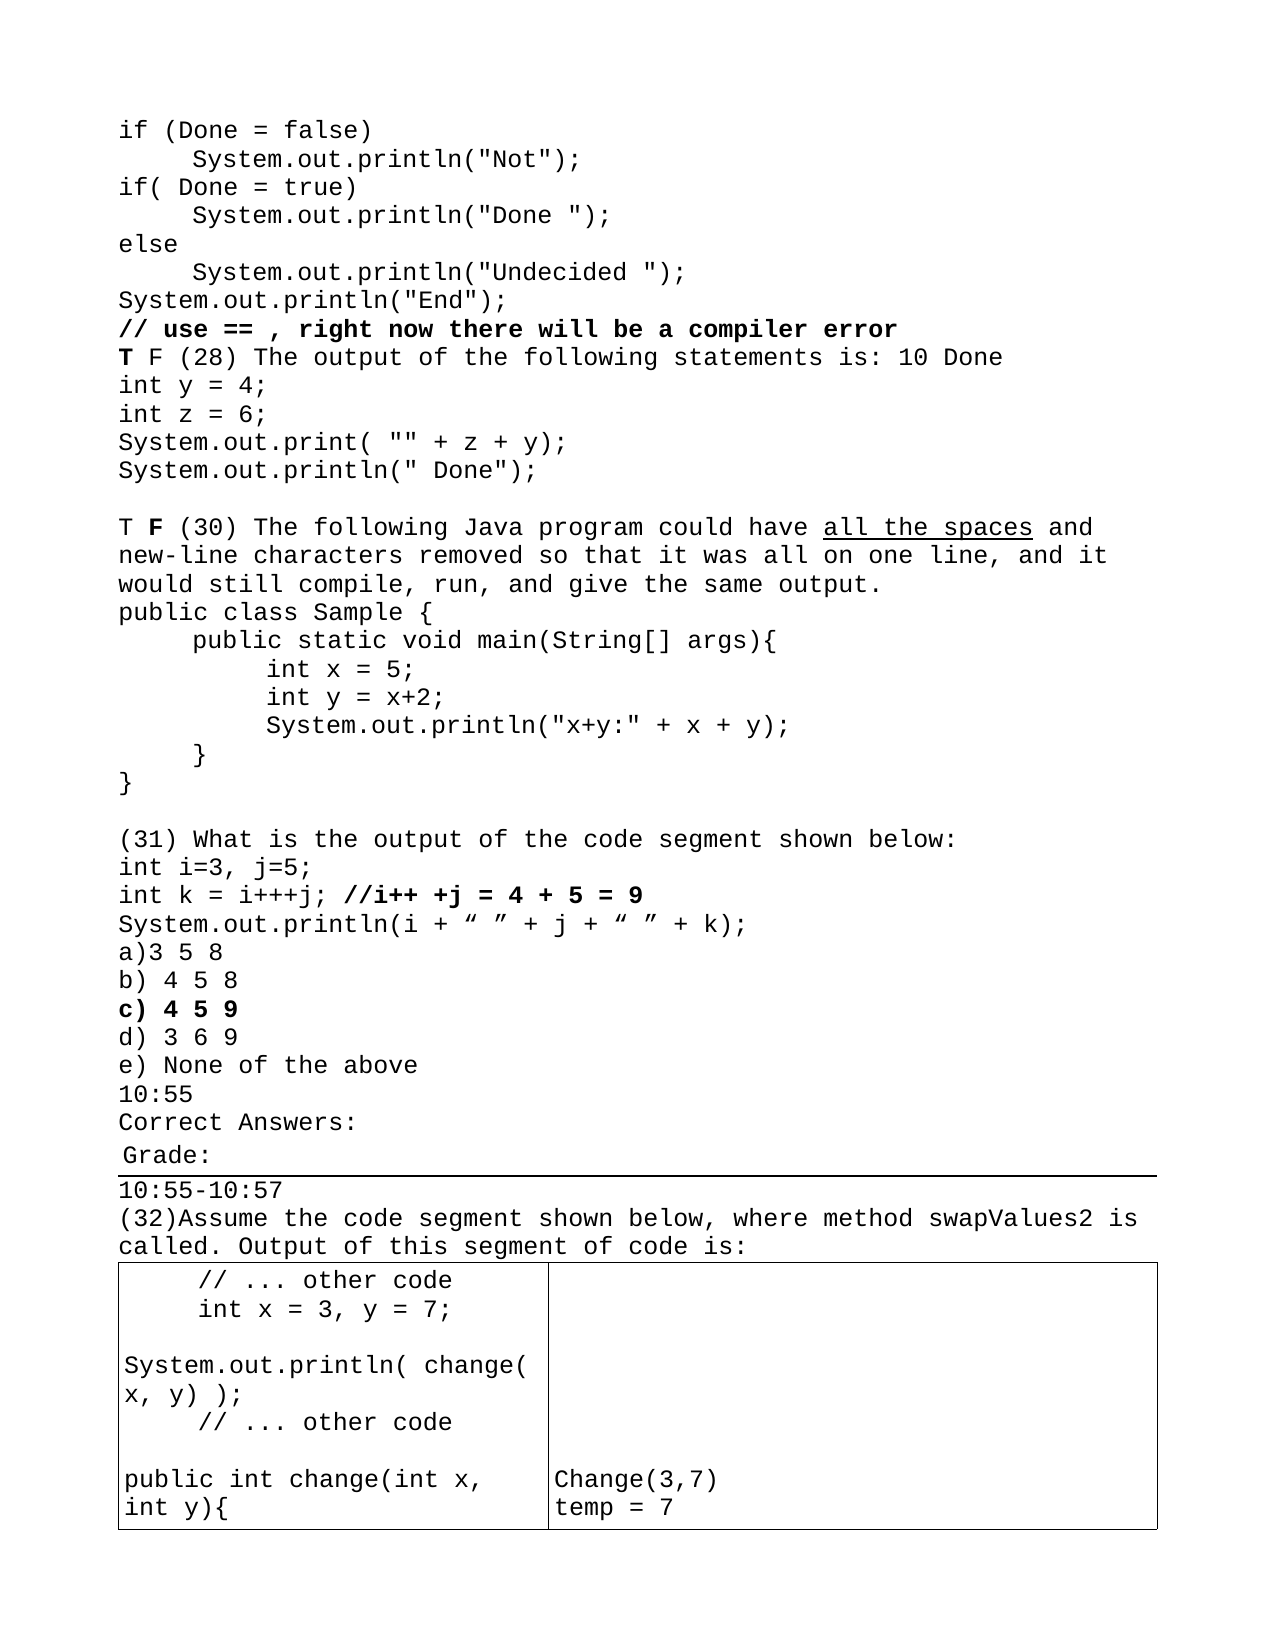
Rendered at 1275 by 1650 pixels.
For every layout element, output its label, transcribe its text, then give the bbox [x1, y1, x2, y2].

text 10:55-10:57 [118, 1177, 1157, 1206]
text c) 4 5 9 [118, 996, 1157, 1025]
text if (Done = false) [118, 118, 1157, 146]
text int i=3, j=5; [118, 855, 1157, 883]
text System.out.println(" Done"); [118, 458, 1157, 486]
text int y = 4; [118, 373, 1157, 401]
text b) 4 5 8 [118, 968, 1157, 996]
text T F (28) The output of the following statements is: 10 Done [118, 345, 1157, 373]
text T F (30) The following Java program could have all the spaces and new-line characters removed so that it was all on one line, and it would still compile, run, and give the same output. [118, 515, 1157, 600]
text else [118, 231, 1157, 260]
text int y = x+2; [118, 685, 1157, 713]
text Grade: [118, 1138, 1157, 1175]
text (31) What is the output of the code segment shown below: [118, 826, 1157, 855]
table_header Change(3,7) temp = 7 [549, 1263, 1157, 1529]
text System.out.println("End"); [118, 288, 1157, 316]
text System.out.println(i + “ ” + j + “ ” + k); [118, 911, 1157, 940]
text System.out.println("Not"); [118, 146, 1157, 175]
text public static void main(String[] args){ [118, 628, 1157, 656]
text } [118, 741, 1157, 770]
text e) None of the above [118, 1053, 1157, 1081]
text d) 3 6 9 [118, 1025, 1157, 1053]
text 10:55 [118, 1081, 1157, 1110]
text Correct Answers: [118, 1110, 1157, 1138]
text int k = i+++j; //i++ +j = 4 + 5 = 9 [118, 883, 1157, 911]
text System.out.println("x+y:" + x + y); [118, 713, 1157, 741]
text // use == , right now there will be a compiler error [118, 316, 1157, 345]
text System.out.print( "" + z + y); [118, 430, 1157, 458]
table_header // ... other code int x = 3, y = 7; System.out.println( change( x, y) ); // ... other code public int change(int x, int y){ [119, 1263, 548, 1529]
text System.out.println("Undecided "); [118, 260, 1157, 288]
text (32)Assume the code segment shown below, where method swapValues2 is called. Output of this segment of code is: [118, 1206, 1157, 1262]
text a)3 5 8 [118, 940, 1157, 968]
text } [118, 770, 1157, 798]
text public class Sample { [118, 600, 1157, 628]
text int x = 5; [118, 656, 1157, 685]
text if( Done = true) [118, 175, 1157, 203]
text System.out.println("Done "); [118, 203, 1157, 231]
text int z = 6; [118, 401, 1157, 430]
